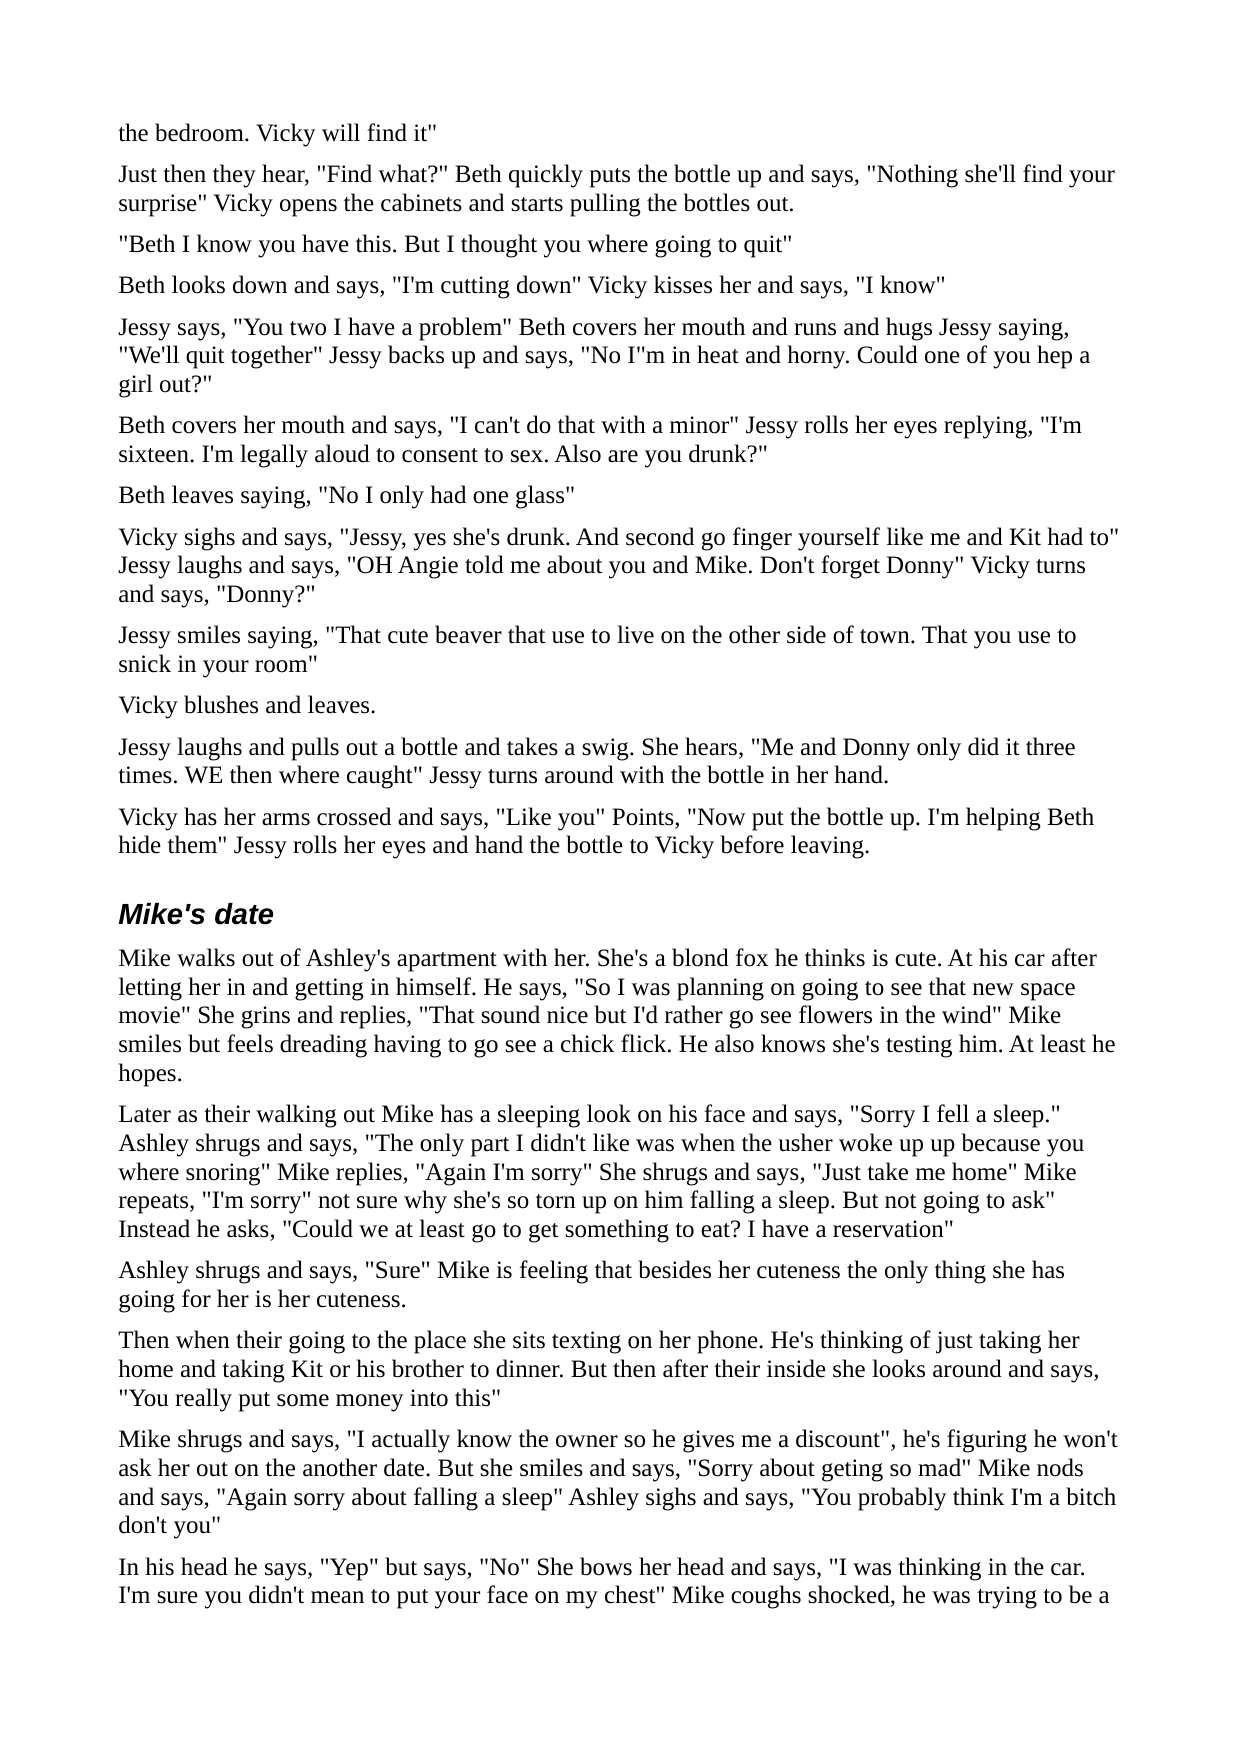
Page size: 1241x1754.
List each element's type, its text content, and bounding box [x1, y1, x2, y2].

text Jessy says, "You two I have a problem" Beth covers her mouth and runs and hugs Jessy saying, "We'll quit together" Jessy backs up and says, "No I"m in heat and horny. Could one of you hep a girl out?" [118, 312, 1122, 398]
text Beth looks down and says, "I'm cutting down" Vicky kisses her and says, "I know" [118, 271, 1122, 299]
text Jessy smiles saying, "That cute beaver that use to live on the other side of town. That you use to snick in your room" [118, 621, 1122, 678]
text Then when their going to the place she sits texting on her phone. He's thinking of just taking her home and taking Kit or his brother to dinner. But then after their inside she looks around and says, "You really put some money into this" [118, 1325, 1122, 1412]
text In his head he says, "Yep" but says, "No" She bows her head and says, "I was thinking in the car. I'm sure you didn't mean to put your face on my chest" Mike coughs shocked, he was trying to be a [118, 1552, 1122, 1609]
text Vicky sighs and says, "Jessy, yes she's drunk. And second go finger yourself like me and Kit had to" Jessy laughs and says, "OH Angie told me about you and Mike. Don't forget Donny" Vicky turns and says, "Donny?" [118, 522, 1122, 608]
subtitle Mike's date [118, 897, 1122, 930]
text Mike walks out of Ashley's apartment with her. She's a blond fox he thinks is cute. At his car after letting her in and getting in himself. He says, "So I was planning on going to see that new space movie" She grins and replies, "That sound nice but I'd rather go see flowers in the wind" Mike smiles but feels dreading having to go see a chick flick. He also knows she's testing him. At least he hopes. [118, 943, 1122, 1087]
text Vicky has her arms crossed and says, "Like you" Points, "Now put the bottle up. I'm helping Beth hide them" Jessy rolls her eyes and hand the bottle to Vicky before leaving. [118, 802, 1122, 859]
text Just then they hear, "Find what?" Beth quickly puts the bottle up and says, "Nothing she'll find your surprise" Vicky opens the cabinets and starts pulling the bottles out. [118, 159, 1122, 217]
text "Beth I know you have this. But I thought you where going to quit" [118, 229, 1122, 258]
text Jessy laughs and pulls out a bottle and takes a swig. She hears, "Me and Donny only did it three times. WE then where caught" Jessy turns around with the bottle in her hand. [118, 732, 1122, 789]
text Mike shrugs and says, "I actually know the owner so he gives me a discount", he's figuring he won't ask her out on the another date. But she smiles and says, "Sorry about geting so mad" Mike nods and says, "Again sorry about falling a sleep" Ashley sighs and says, "You probably think I'm a bitch don't you" [118, 1424, 1122, 1539]
text Ashley shrugs and says, "Sure" Mike is feeling that besides her cuteness the only thing she has going for her is her cuteness. [118, 1255, 1122, 1313]
text the bedroom. Vicky will find it" [118, 118, 1122, 147]
text Beth covers her mouth and says, "I can't do that with a minor" Jessy rolls her eyes replying, "I'm sixteen. I'm legally aloud to consent to sex. Also are you drunk?" [118, 411, 1122, 468]
text Later as their walking out Mike has a sleeping look on his face and says, "Sorry I fell a sleep." Ashley shrugs and says, "The only part I didn't like was when the usher woke up up because you where snoring" Mike replies, "Again I'm sorry" She shrugs and says, "Just take me home" Mike repeats, "I'm sorry" not sure why she's so torn up on him falling a sleep. But not going to ask" Instead he asks, "Could we at least go to get something to eat? I have a reservation" [118, 1099, 1122, 1243]
text Beth leaves saying, "No I only had one glass" [118, 481, 1122, 509]
text Vicky blushes and leaves. [118, 691, 1122, 719]
